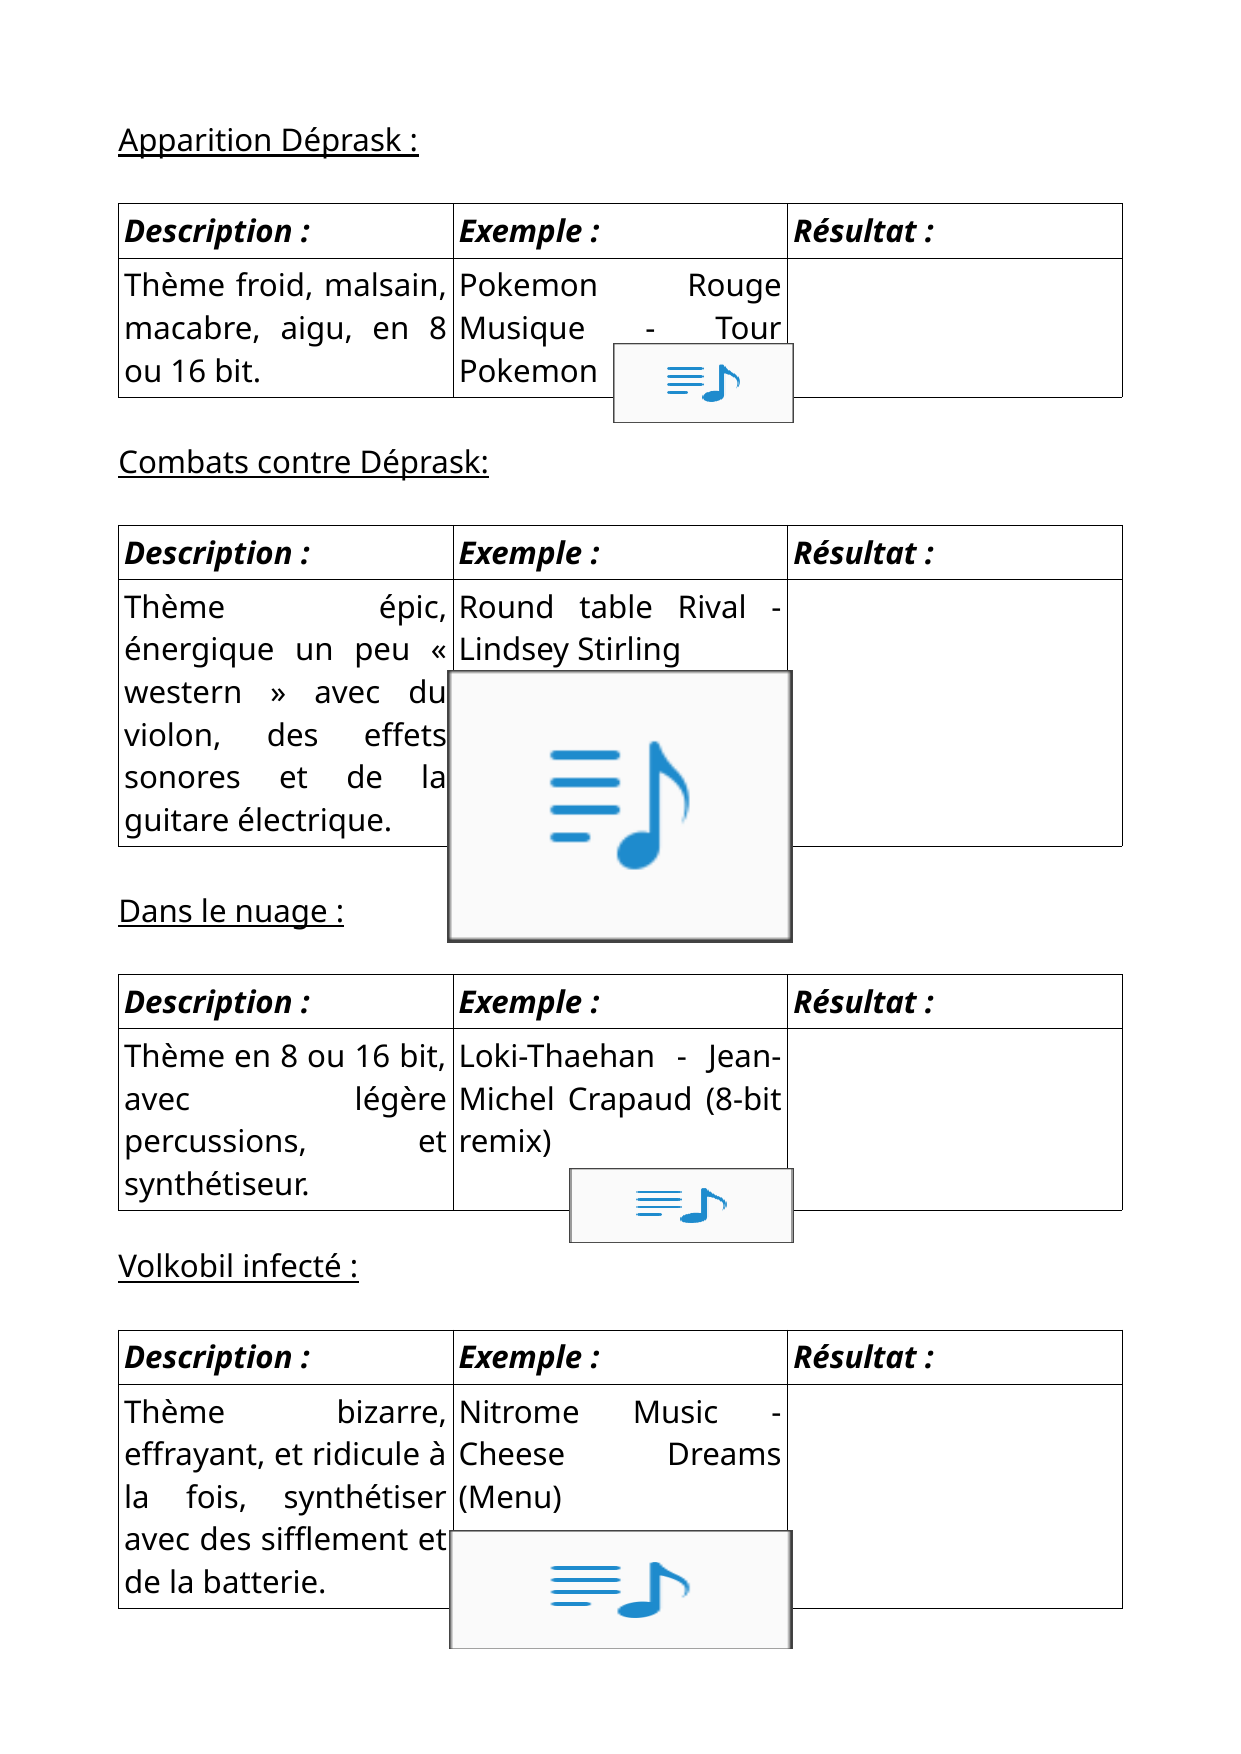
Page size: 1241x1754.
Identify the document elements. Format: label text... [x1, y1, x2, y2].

table_header Exemple : [454, 975, 787, 1028]
table_cell [788, 1385, 1122, 1608]
text Volkobil infecté : [118, 1244, 1122, 1287]
text [793, 889, 1122, 931]
table_cell Loki-Thaehan - Jean-Michel Crapaud (8-bit remix) [454, 1029, 787, 1210]
table_header Exemple : [454, 204, 787, 257]
table_cell Thème froid, malsain, macabre, aigu, en 8 ou 16 bit. [119, 259, 453, 397]
table_header Description : [119, 526, 453, 579]
table_cell [788, 580, 1122, 846]
table_cell [788, 259, 1122, 397]
text Dans le nuage : [118, 889, 447, 931]
table_header Exemple : [454, 1331, 787, 1384]
table_header Résultat : [788, 526, 1122, 579]
table_header Description : [119, 1331, 453, 1384]
table_header Résultat : [788, 204, 1122, 257]
table_cell Pokemon Rouge Musique - Tour Pokemon [454, 259, 787, 397]
table_header Description : [119, 975, 453, 1028]
table_header Description : [119, 204, 453, 257]
table_header Résultat : [788, 975, 1122, 1028]
table_header Exemple : [454, 526, 787, 579]
table_cell [788, 1029, 1122, 1210]
table_cell Thème bizarre, effrayant, et ridicule à la fois, synthétiser avec des sifflement et de la batterie. [119, 1385, 453, 1608]
table_header Résultat : [788, 1331, 1122, 1384]
table_cell Thème en 8 ou 16 bit, avec légère percussions, et synthétiseur. [119, 1029, 453, 1210]
table_cell Round table Rival - Lindsey Stirling [454, 580, 787, 670]
table_cell Nitrome Music - Cheese Dreams (Menu) [454, 1385, 787, 1530]
table_cell Thème épic, énergique un peu « western » avec du violon, des effets sonores et de la guitare électrique. [119, 580, 453, 846]
text Apparition Déprask : [118, 118, 1122, 161]
text Combats contre Déprask: [118, 439, 1122, 482]
